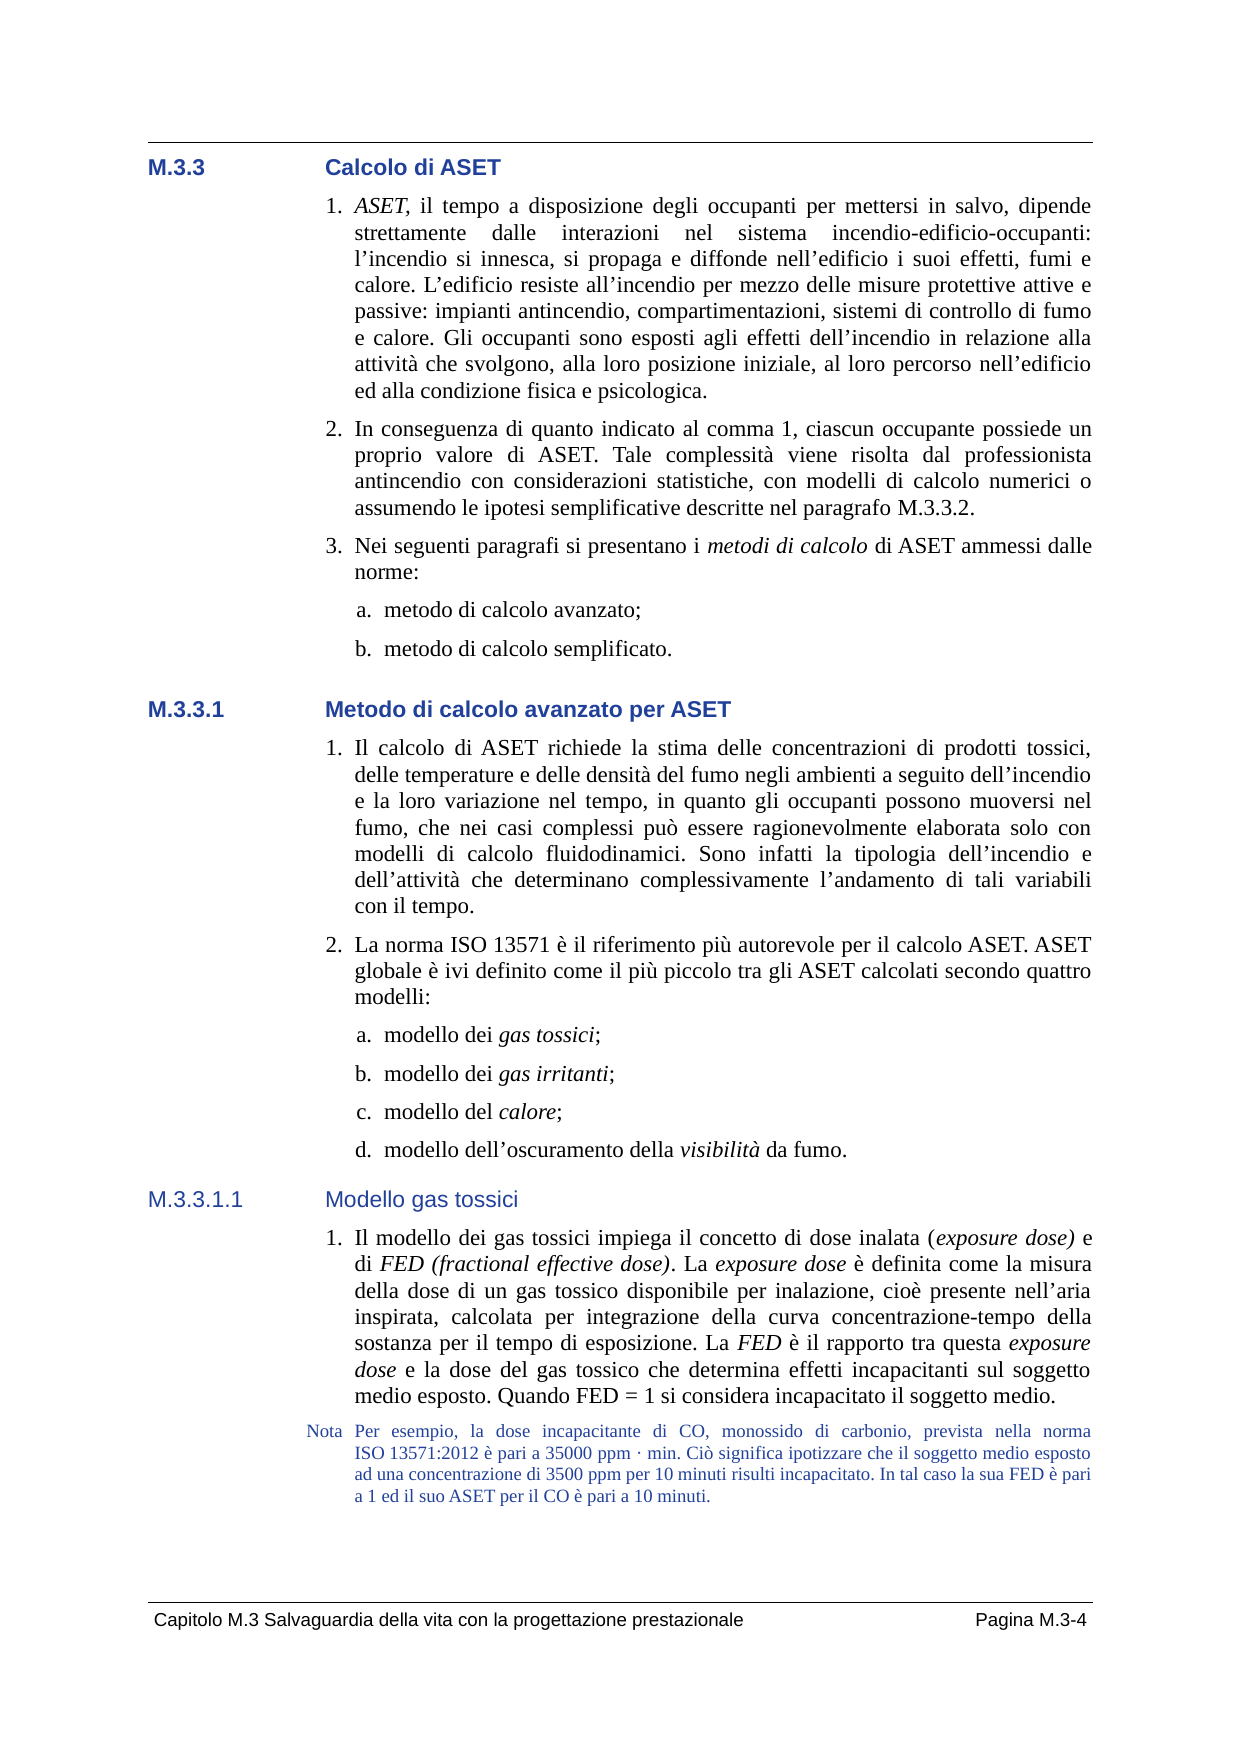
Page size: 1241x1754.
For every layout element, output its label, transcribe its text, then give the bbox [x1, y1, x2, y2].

list modello del calore; [372, 1098, 1093, 1124]
list Nei seguenti paragrafi si presentano i metodi di calcolo di ASET ammessi dalle norme: [342, 532, 1093, 585]
list La norma ISO 13571 è il riferimento più autorevole per il calcolo ASET. ASET globale è ivi definito come il più piccolo tra gli ASET calcolati secondo quattro modelli: [342, 931, 1093, 1010]
list modello dei gas irritanti; [372, 1060, 1093, 1086]
list Il calcolo di ASET richiede la stima delle concentrazioni di prodotti tossici, delle temperature e delle densità del fumo negli ambienti a seguito dell’incendio e la loro variazione nel tempo, in quanto gli occupanti possono muoversi nel fumo, che nei casi complessi può essere ragionevolmente elaborata solo con modelli di calcolo fluidodinamici. Sono infatti la tipologia dell’incendio e dell’attività che determinano complessivamente l’andamento di tali variabili con il tempo. [342, 734, 1093, 919]
subtitle Metodo di calcolo avanzato per ASET [148, 696, 1093, 723]
subtitle Calcolo di ASET [148, 143, 1093, 180]
subtitle Modello gas tossici [148, 1186, 1093, 1212]
list Il modello dei gas tossici impiega il concetto di dose inalata (exposure dose) e di FED (fractional effective dose). La exposure dose è definita come la misura della dose di un gas tossico disponibile per inalazione, cioè presente nell’aria inspirata, calcolata per integrazione della curva concentrazione-tempo della sostanza per il tempo di esposizione. La FED è il rapporto tra questa exposure dose e la dose del gas tossico che determina effetti incapacitanti sul soggetto medio esposto. Quando FED = 1 si considera incapacitato il soggetto medio. [342, 1224, 1093, 1408]
list ASET, il tempo a disposizione degli occupanti per mettersi in salvo, dipende strettamente dalle interazioni nel sistema incendio-edificio-occupanti: l’incendio si innesca, si propaga e diffonde nell’edificio i suoi effetti, fumi e calore. L’edificio resiste all’incendio per mezzo delle misure protettive attive e passive: impianti antincendio, compartimentazioni, sistemi di controllo di fumo e calore. Gli occupanti sono esposti agli effetti dell’incendio in relazione alla attività che svolgono, alla loro posizione iniziale, al loro percorso nell’edificio ed alla condizione fisica e psicologica. [342, 192, 1093, 403]
list In conseguenza di quanto indicato al comma 1., ciascun occupante possiede un proprio valore di ASET. Tale complessità viene risolta dal professionista antincendio con considerazioni statistiche, con modelli di calcolo numerici o assumendo le ipotesi semplificative descritte nel paragrafo M.3.3.2. [342, 415, 1093, 520]
list Per esempio, la dose incapacitante di CO, monossido di carbonio, prevista nella norma ISO 13571:2012 è pari a 35000 ppm · min. Ciò significa ipotizzare che il soggetto medio esposto ad una concentrazione di 3500 ppm per 10 minuti risulti incapacitato. In tal caso la sua FED è pari a 1 ed il suo ASET per il CO è pari a 10 minuti. [342, 1420, 1093, 1506]
list modello dell’oscuramento della visibilità da fumo. [372, 1136, 1093, 1162]
list metodo di calcolo semplificato. [372, 634, 1093, 661]
list modello dei gas tossici; [372, 1022, 1093, 1048]
list metodo di calcolo avanzato; [372, 596, 1093, 623]
